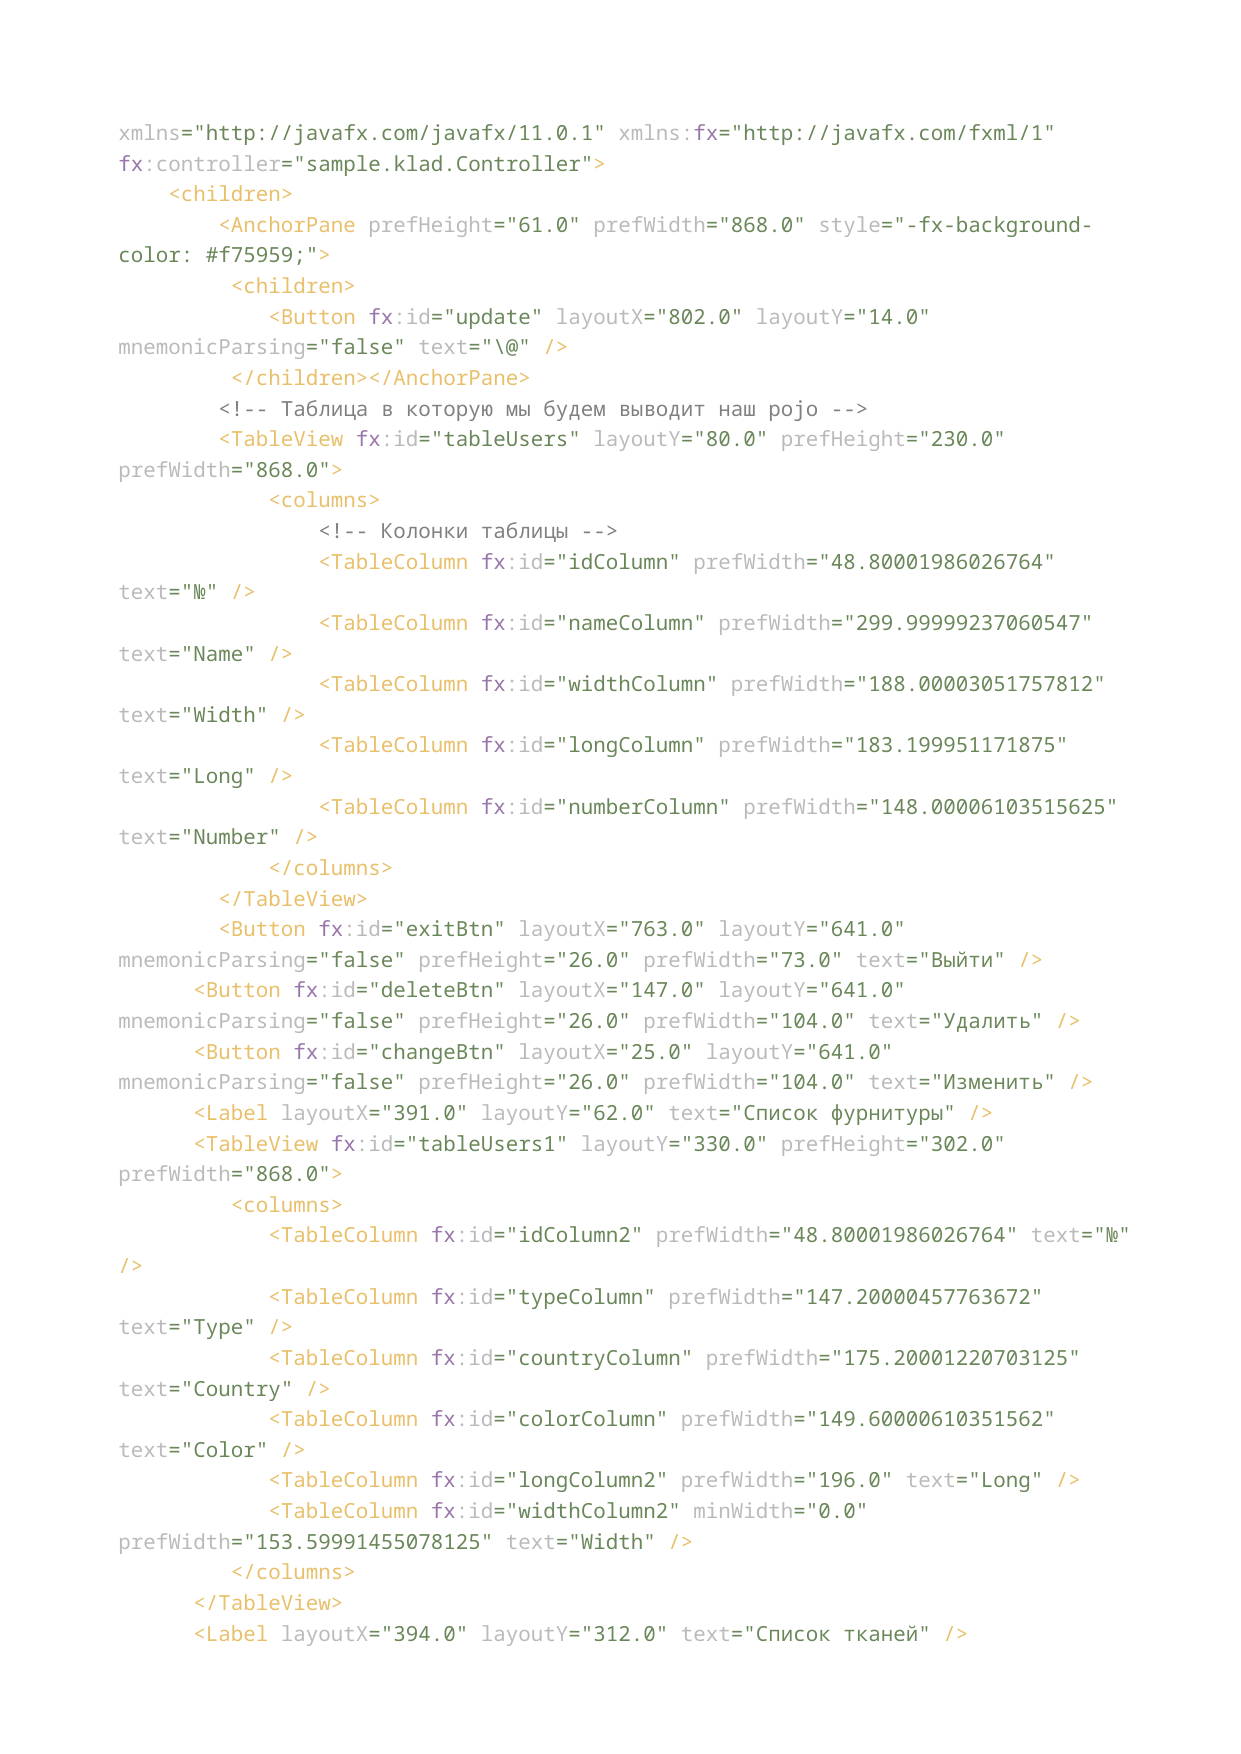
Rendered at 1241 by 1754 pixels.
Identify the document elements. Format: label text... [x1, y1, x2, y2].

text xmlns="http://javafx.com/javafx/11.0.1" xmlns:fx="http://javafx.com/fxml/1" fx:controller="sample.klad.Controller"> <children> <AnchorPane prefHeight="61.0" prefWidth="868.0" style="-fx-background-color: #f75959;"> <children> <Button fx:id="update" layoutX="802.0" layoutY="14.0" mnemonicParsing="false" text="\@" /> </children></AnchorPane> <!-- Таблица в которую мы будем выводит наш pojo --> <TableView fx:id="tableUsers" layoutY="80.0" prefHeight="230.0" prefWidth="868.0"> <columns> <!-- Колонки таблицы --> <TableColumn fx:id="idColumn" prefWidth="48.80001986026764" text="№" /> <TableColumn fx:id="nameColumn" prefWidth="299.99999237060547" text="Name" /> <TableColumn fx:id="widthColumn" prefWidth="188.00003051757812" text="Width" /> <TableColumn fx:id="longColumn" prefWidth="183.199951171875" text="Long" /> <TableColumn fx:id="numberColumn" prefWidth="148.00006103515625" text="Number" /> </columns> </TableView> <Button fx:id="exitBtn" layoutX="763.0" layoutY="641.0" mnemonicParsing="false" prefHeight="26.0" prefWidth="73.0" text="Выйти" /> <Button fx:id="deleteBtn" layoutX="147.0" layoutY="641.0" mnemonicParsing="false" prefHeight="26.0" prefWidth="104.0" text="Удалить" /> <Button fx:id="changeBtn" layoutX="25.0" layoutY="641.0" mnemonicParsing="false" prefHeight="26.0" prefWidth="104.0" text="Изменить" /> <Label layoutX="391.0" layoutY="62.0" text="Список фурнитуры" /> <TableView fx:id="tableUsers1" layoutY="330.0" prefHeight="302.0" prefWidth="868.0"> <columns> <TableColumn fx:id="idColumn2" prefWidth="48.80001986026764" text="№" /> <TableColumn fx:id="typeColumn" prefWidth="147.20000457763672" text="Type" /> <TableColumn fx:id="countryColumn" prefWidth="175.20001220703125" text="Country" /> <TableColumn fx:id="colorColumn" prefWidth="149.60000610351562" text="Color" /> <TableColumn fx:id="longColumn2" prefWidth="196.0" text="Long" /> <TableColumn fx:id="widthColumn2" minWidth="0.0" prefWidth="153.59991455078125" text="Width" /> </columns> </TableView> <Label layoutX="394.0" layoutY="312.0" text="Список тканей" /> [118, 118, 1164, 1647]
